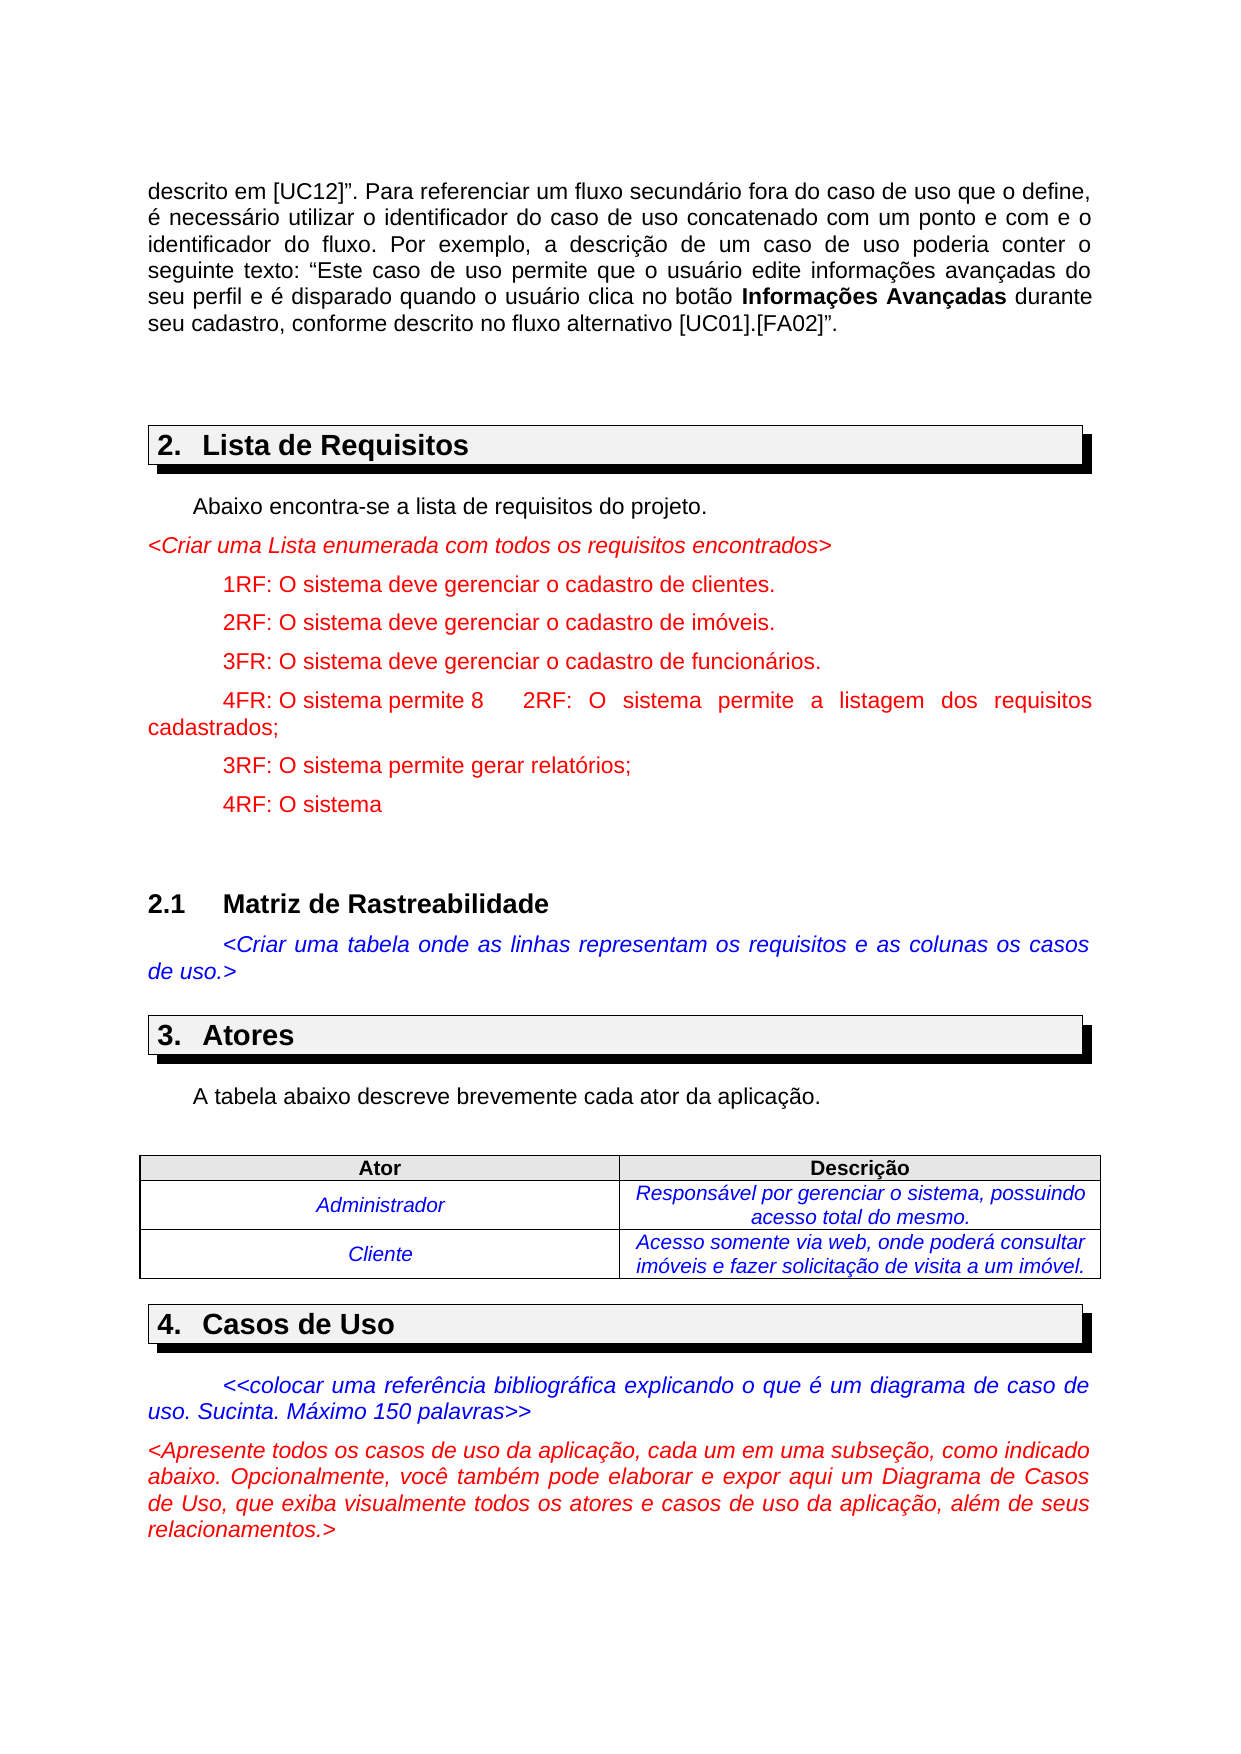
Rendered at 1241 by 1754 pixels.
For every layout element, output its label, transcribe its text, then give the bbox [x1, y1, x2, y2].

table_cell Acesso somente via web, onde poderá consultar imóveis e fazer solicitação de visita a um imóvel. [620, 1230, 1100, 1278]
table_cell Responsável por gerenciar o sistema, possuindo acesso total do mesmo. [620, 1181, 1100, 1229]
text 1RF: O sistema deve gerenciar o cadastro de clientes. [148, 571, 1092, 597]
subtitle Atores [149, 1016, 1082, 1054]
subtitle Matriz de Rastreabilidade [148, 888, 1092, 919]
text 3RF: O sistema permite gerar relatórios; [148, 752, 1092, 779]
text 2RF: O sistema deve gerenciar o cadastro de imóveis. [148, 609, 1092, 636]
text A tabela abaixo descreve brevemente cada ator da aplicação. [148, 1083, 1092, 1109]
text Abaixo encontra-se a lista de requisitos do projeto. [148, 493, 1092, 519]
text descrito em [UC12]”. Para referenciar um fluxo secundário fora do caso de uso que o define, é necessário utilizar o identificador do caso de uso concatenado com um ponto e com e o identificador do fluxo. Por exemplo, a descrição de um caso de uso poderia conter o seguinte texto: “Este caso de uso permite que o usuário edite informações avançadas do seu perfil e é disparado quando o usuário clica no botão Informações Avançadas durante seu cadastro, conforme descrito no fluxo alternativo [UC01].[FA02]”. [148, 178, 1092, 336]
text 4FR: O sistema permite 8 2RF: O sistema permite a listagem dos requisitos cadastrados; [148, 687, 1092, 740]
subtitle Casos de Uso [149, 1305, 1082, 1343]
text <Criar uma Lista enumerada com todos os requisitos encontrados> [148, 532, 1092, 558]
subtitle Lista de Requisitos [149, 426, 1082, 464]
table_header Descrição [620, 1156, 1100, 1180]
text <<colocar uma referência bibliográfica explicando o que é um diagrama de caso de uso. Sucinta. Máximo 150 palavras>> [148, 1372, 1092, 1424]
table_cell Cliente [141, 1230, 619, 1278]
text 3FR: O sistema deve gerenciar o cadastro de funcionários. [148, 648, 1092, 674]
text <Criar uma tabela onde as linhas representam os requisitos e as colunas os casos de uso.> [148, 931, 1092, 984]
table_cell Administrador [141, 1181, 619, 1229]
table_header Ator [141, 1156, 619, 1180]
text <Apresente todos os casos de uso da aplicação, cada um em uma subseção, como indicado abaixo. Opcionalmente, você também pode elaborar e expor aqui um Diagrama de Casos de Uso, que exiba visualmente todos os atores e casos de uso da aplicação, além de seus relacionamentos.> [148, 1437, 1092, 1542]
text 4RF: O sistema [148, 791, 1092, 817]
